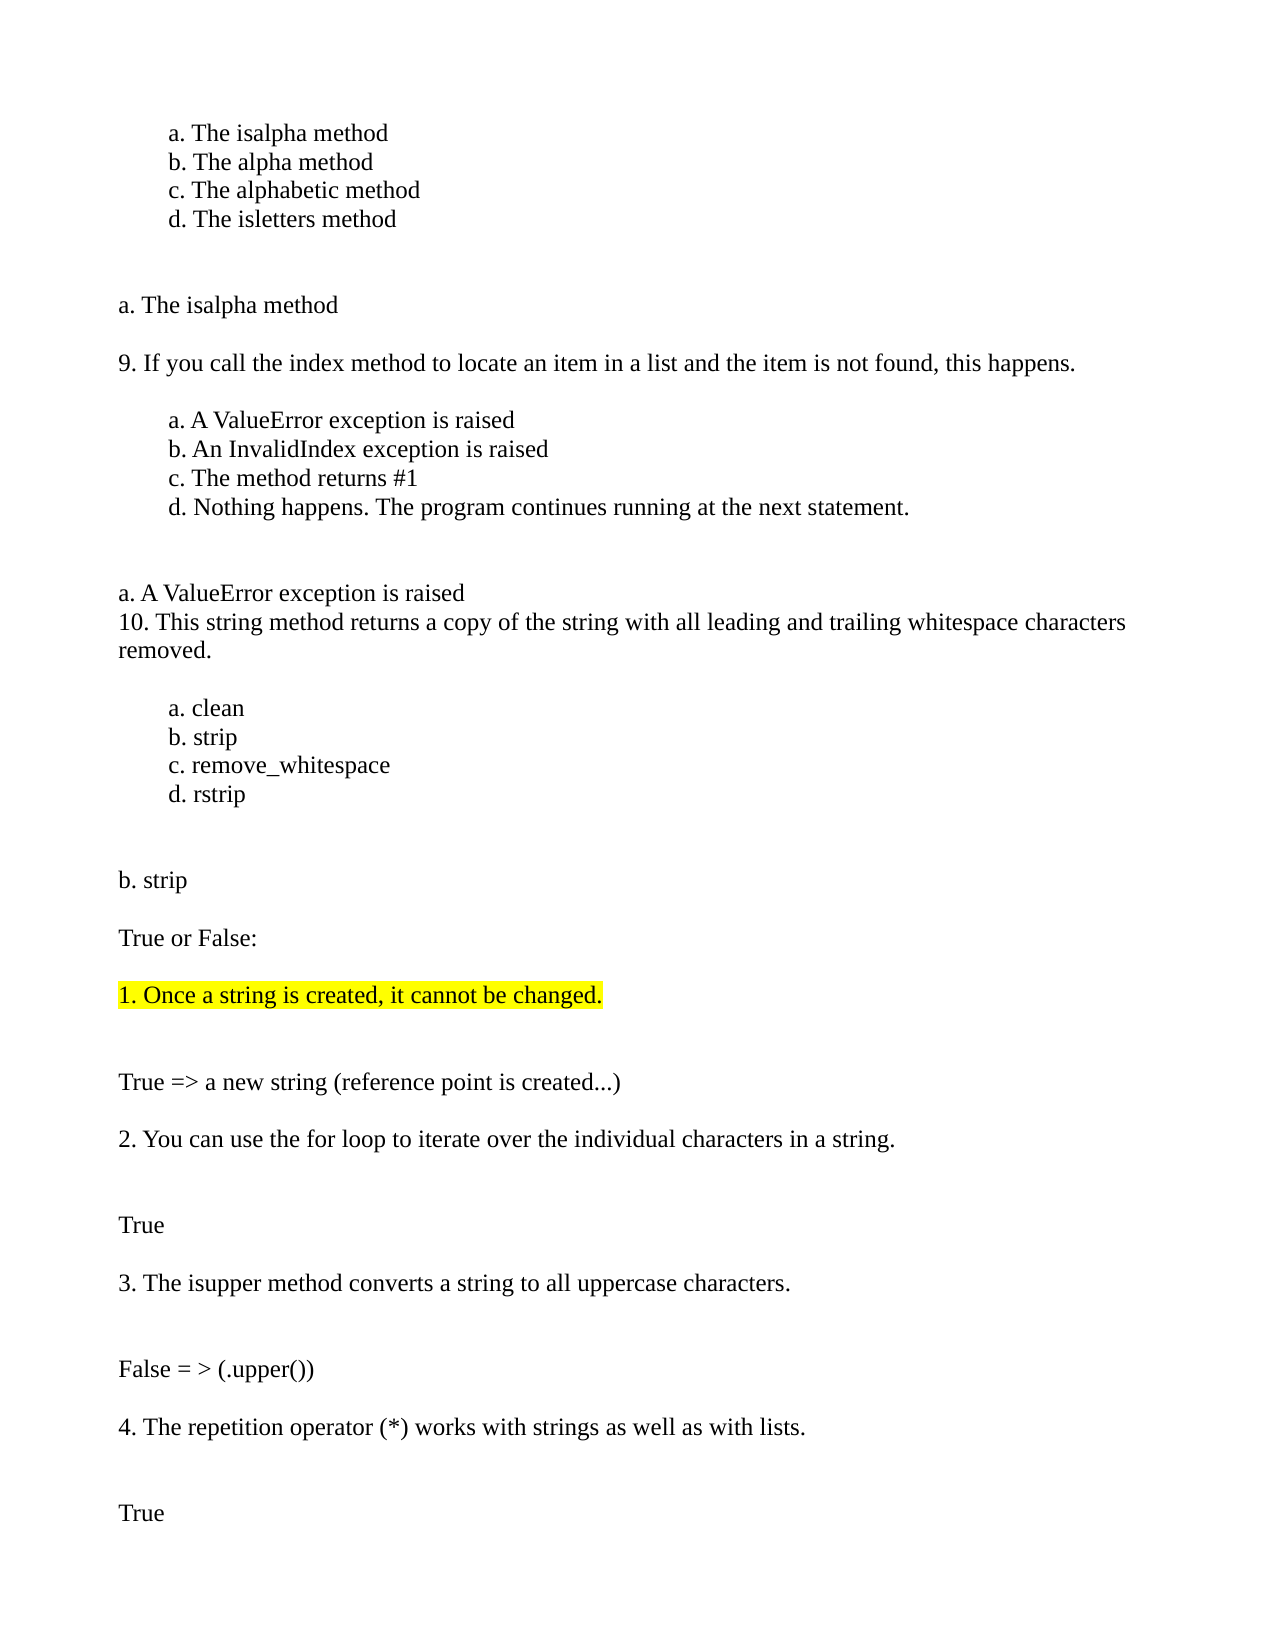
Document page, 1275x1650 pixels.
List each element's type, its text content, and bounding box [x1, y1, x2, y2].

text 10. This string method returns a copy of the string with all leading and trailing whitespace characters removed. [118, 607, 1157, 664]
text c. remove_whitespace [118, 751, 1157, 779]
text d. Nothing happens. The program continues running at the next statement. [118, 492, 1157, 521]
text 2. You can use the for loop to iterate over the individual characters in a string. [118, 1124, 1157, 1153]
text a. The isalpha method [118, 118, 1157, 147]
text a. The isalpha method [118, 291, 1157, 319]
text c. The method returns #1 [118, 463, 1157, 492]
text a. clean [118, 693, 1157, 722]
text True [118, 1498, 1157, 1527]
text False = > (.upper()) [118, 1354, 1157, 1383]
text True or False: [118, 923, 1157, 952]
text a. A ValueError exception is raised [118, 406, 1157, 434]
text b. The alpha method [118, 147, 1157, 176]
text a. A ValueError exception is raised [118, 578, 1157, 607]
text d. rstrip [118, 779, 1157, 808]
text b. An InvalidIndex exception is raised [118, 434, 1157, 463]
text True => a new string (reference point is created...) [118, 1067, 1157, 1096]
text 3. The isupper method converts a string to all uppercase characters. [118, 1268, 1157, 1297]
text 4. The repetition operator (*) works with strings as well as with lists. [118, 1412, 1157, 1441]
text True [118, 1211, 1157, 1239]
text c. The alphabetic method [118, 176, 1157, 204]
text b. strip [118, 866, 1157, 894]
text 1. Once a string is created, it cannot be changed. [118, 981, 1157, 1009]
text 9. If you call the index method to locate an item in a list and the item is not found, this happens. [118, 348, 1157, 377]
text d. The isletters method [118, 204, 1157, 233]
text b. strip [118, 722, 1157, 751]
